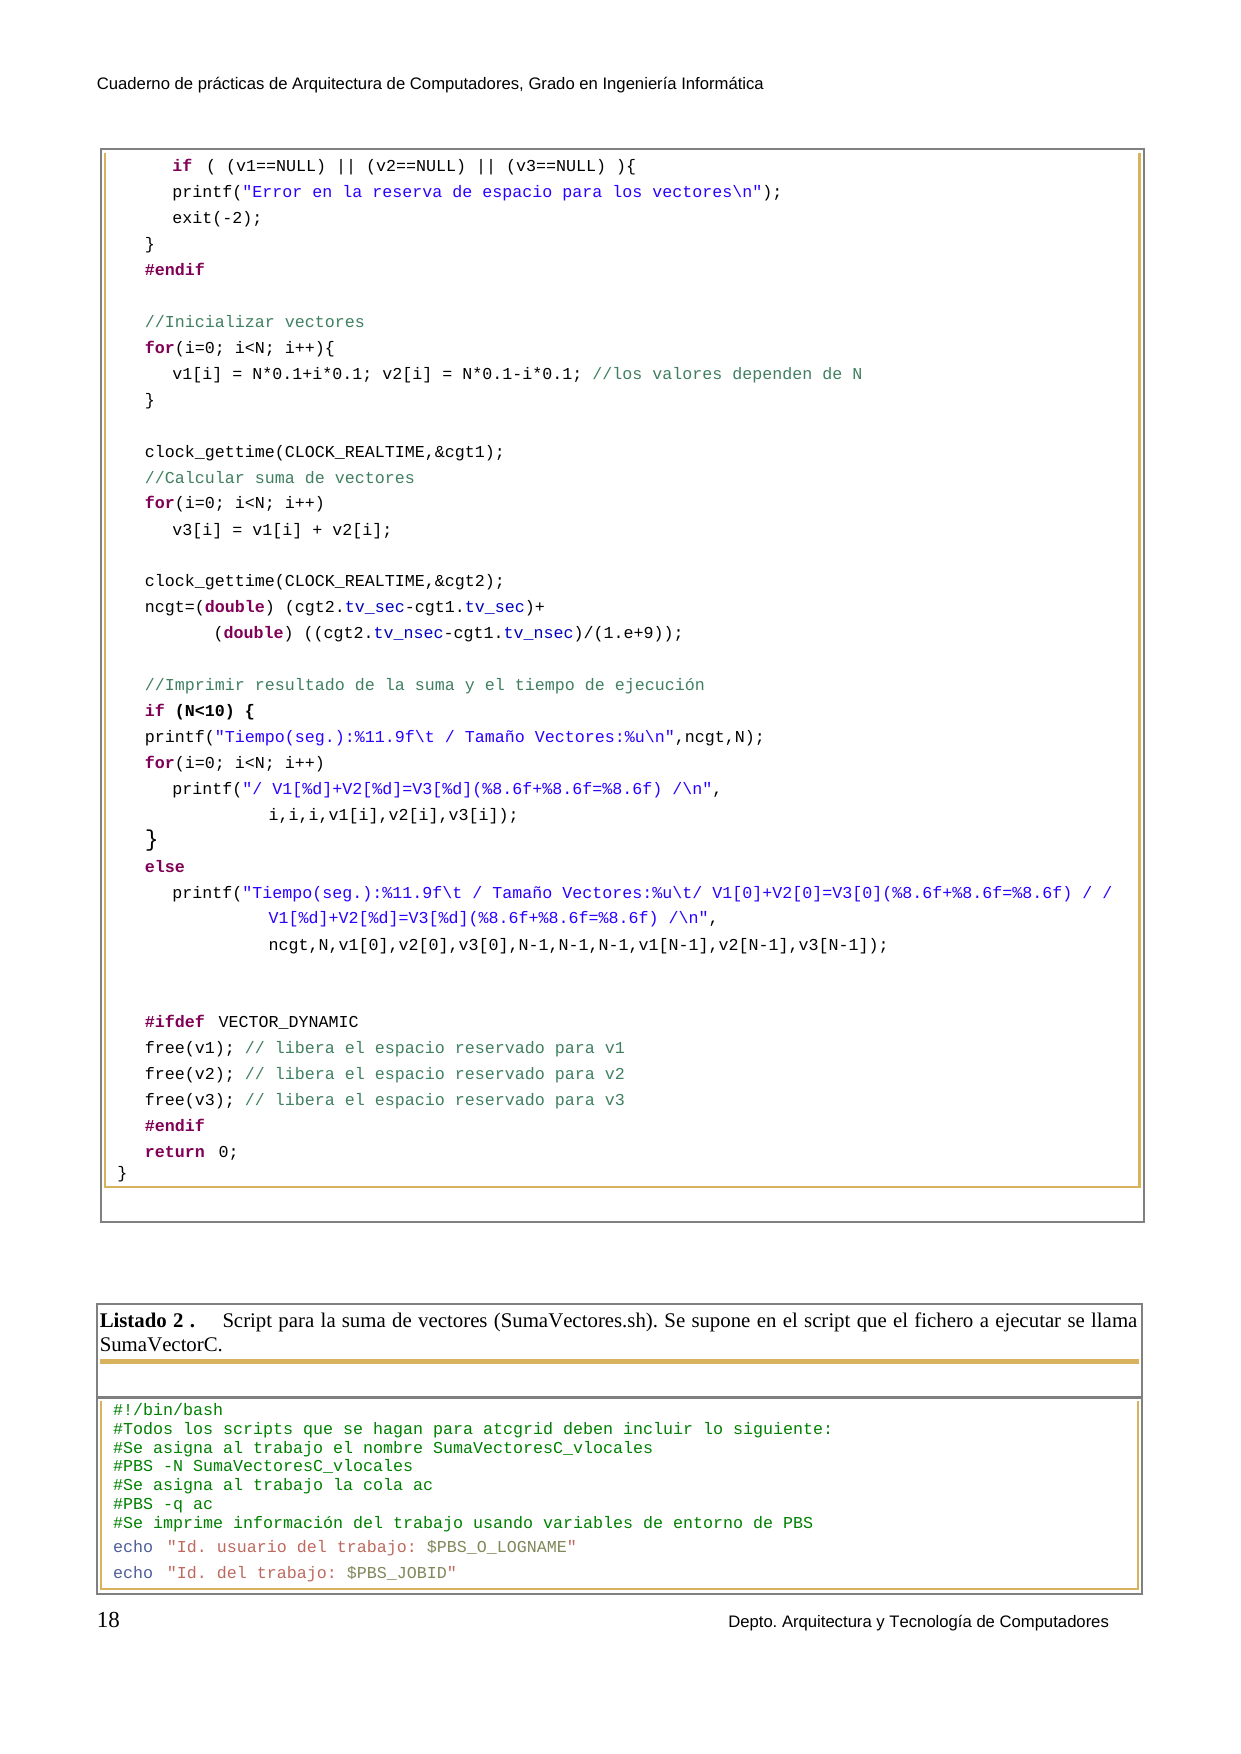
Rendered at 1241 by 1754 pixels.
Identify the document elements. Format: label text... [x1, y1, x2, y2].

table_cell if ( (v1==NULL) || (v2==NULL) || (v3==NULL) ){ printf("Error en la reserva de espacio para los vectores\n"); exit(-2); } #endif //Inicializar vectores for(i=0; i<N; i++){ v1[i] = N*0.1+i*0.1; v2[i] = N*0.1-i*0.1; //los valores dependen de N } clock_gettime(CLOCK_REALTIME,&cgt1); //Calcular suma de vectores for(i=0; i<N; i++) v3[i] = v1[i] + v2[i]; clock_gettime(CLOCK_REALTIME,&cgt2); ncgt=(double) (cgt2.tv_sec-cgt1.tv_sec)+ (double) ((cgt2.tv_nsec-cgt1.tv_nsec)/(1.e+9)); //Imprimir resultado de la suma y el tiempo de ejecución if (N<10) { printf("Tiempo(seg.):%11.9f\t / Tamaño Vectores:%u\n",ncgt,N); for(i=0; i<N; i++) printf("/ V1[%d]+V2[%d]=V3[%d](%8.6f+%8.6f=%8.6f) /\n", i,i,i,v1[i],v2[i],v3[i]); } else printf("Tiempo(seg.):%11.9f\t / Tamaño Vectores:%u\t/ V1[0]+V2[0]=V3[0](%8.6f+%8.6f=%8.6f) / / V1[%d]+V2[%d]=V3[%d](%8.6f+%8.6f=%8.6f) /\n", ncgt,N,v1[0],v2[0],v3[0],N-1,N-1,N-1,v1[N-1],v2[N-1],v3[N-1]); #ifdef VECTOR_DYNAMIC free(v1); // libera el espacio reservado para v1 free(v2); // libera el espacio reservado para v2 free(v3); // libera el espacio reservado para v3 #endif return 0; } [102, 150, 1143, 1221]
table_header Listado 2 . Script para la suma de vectores (SumaVectores.sh). Se supone en el script que el fichero a ejecutar se llama SumaVectorC. [98, 1305, 1141, 1396]
table_cell #!/bin/bash #Todos los scripts que se hagan para atcgrid deben incluir lo siguiente: #Se asigna al trabajo el nombre SumaVectoresC_vlocales #PBS -N SumaVectoresC_vlocales #Se asigna al trabajo la cola ac #PBS -q ac #Se imprime información del trabajo usando variables de entorno de PBS echo "Id. usuario del trabajo: $PBS_O_LOGNAME" echo "Id. del trabajo: $PBS_JOBID" [98, 1399, 1141, 1593]
